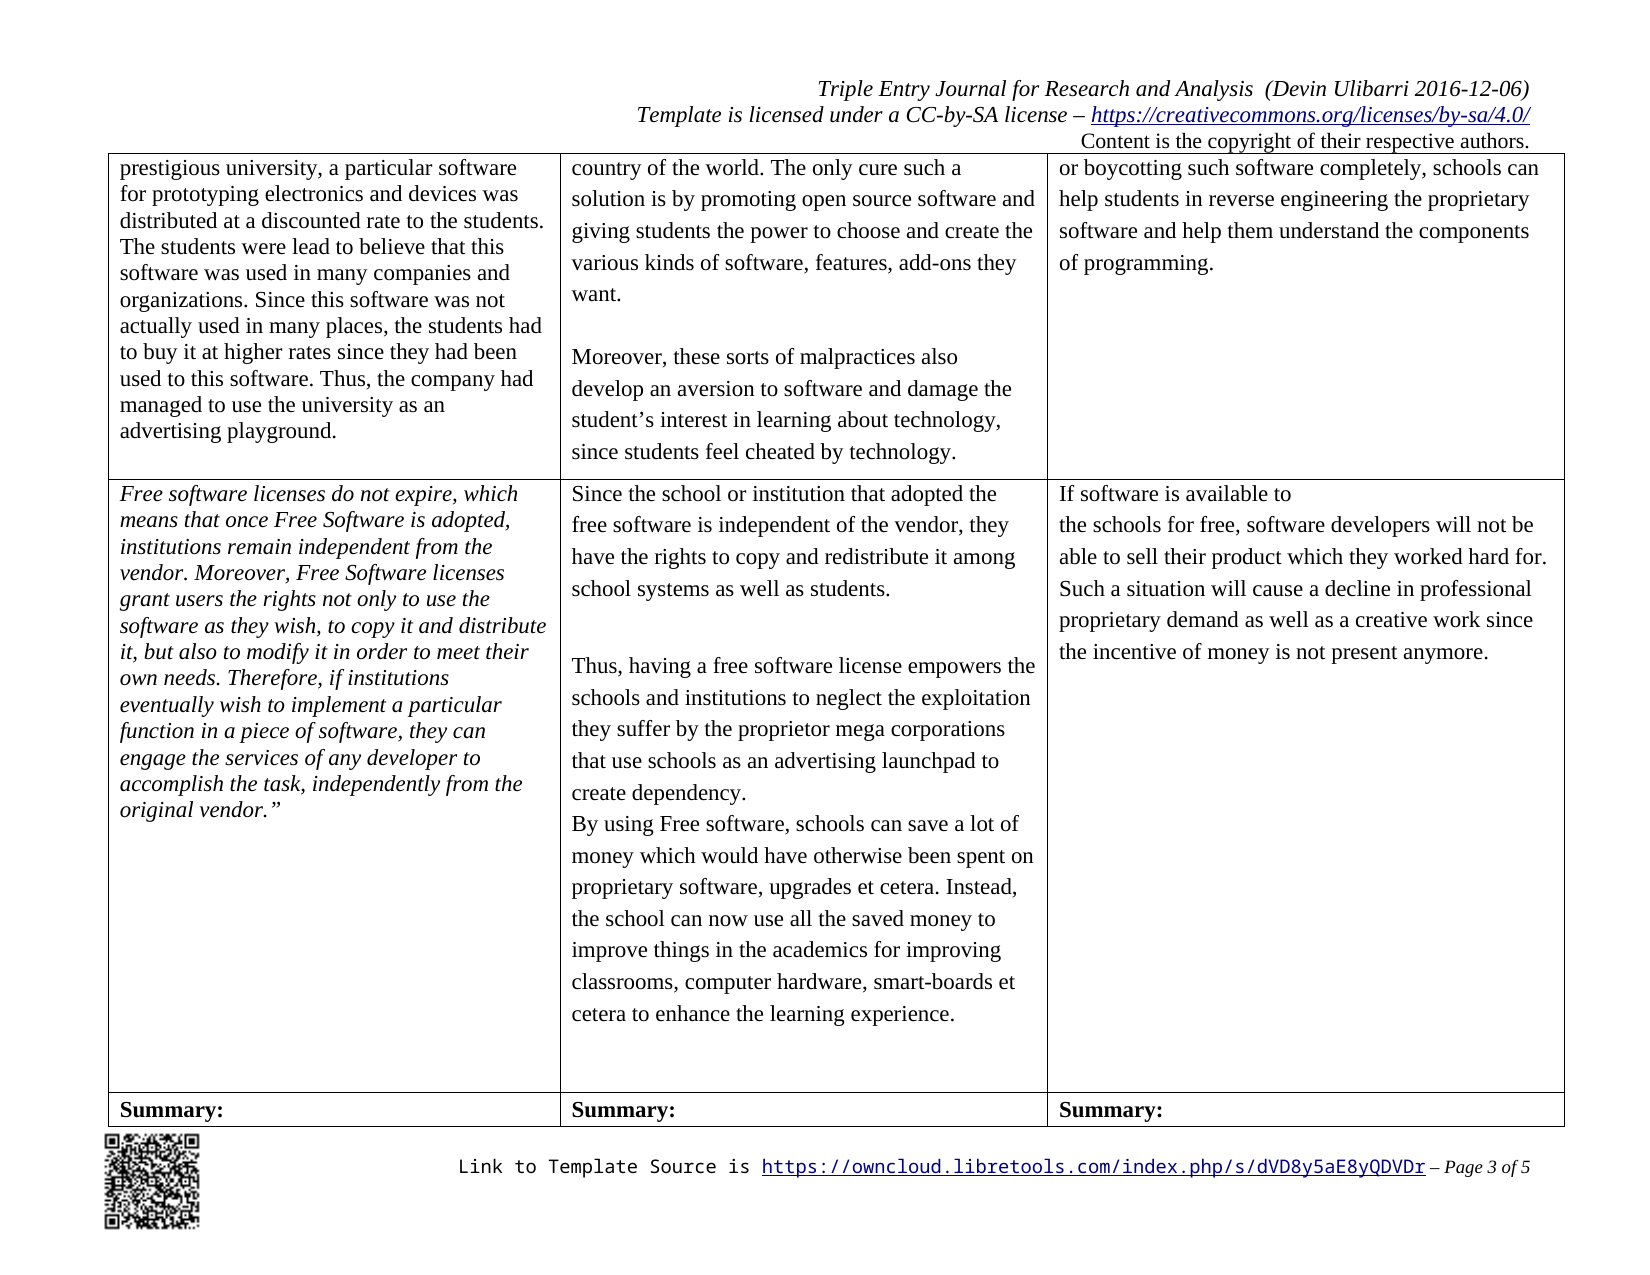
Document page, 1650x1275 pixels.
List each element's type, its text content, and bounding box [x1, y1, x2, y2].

table_cell prestigious university, a particular software for prototyping electronics and devices was distributed at a discounted rate to the students. The students were lead to believe that this software was used in many companies and organizations. Since this software was not actually used in many places, the students had to buy it at higher rates since they had been used to this software. Thus, the company had managed to use the university as an advertising playground. [109, 154, 560, 479]
picture [97, 1127, 208, 1238]
table_cell Summary: [1048, 1093, 1564, 1126]
table_cell Since the school or institution that adopted the free software is independent of the vendor, they have the rights to copy and redistribute it among school systems as well as students. Thus, having a free software license empowers the schools and institutions to neglect the exploitation they suffer by the proprietor mega corporations that use schools as an advertising launchpad to create dependency. By using Free software, schools can save a lot of money which would have otherwise been spent on proprietary software, upgrades et cetera. Instead, the school can now use all the saved money to improve things in the academics for improving classrooms, computer hardware, smart-boards et cetera to enhance the learning experience. [561, 480, 1047, 1092]
table_cell If software is available to the schools for free, software developers will not be able to sell their product which they worked hard for. Such a situation will cause a decline in professional proprietary demand as well as a creative work since the incentive of money is not present anymore. [1048, 480, 1564, 1092]
table_cell or boycotting such software completely, schools can help students in reverse engineering the proprietary software and help them understand the components of programming. [1048, 154, 1564, 479]
table_cell Summary: [561, 1093, 1047, 1126]
table_cell Free software licenses do not expire, which means that once Free Software is adopted, institutions remain independent from the vendor. Moreover, Free Software licenses grant users the rights not only to use the software as they wish, to copy it and distribute it, but also to modify it in order to meet their own needs. Therefore, if institutions eventually wish to implement a particular function in a piece of software, they can engage the services of any developer to accomplish the task, independently from the original vendor.” [109, 480, 560, 1092]
table_cell Summary: [109, 1093, 560, 1126]
table_cell country of the world. The only cure such a solution is by promoting open source software and giving students the power to choose and create the various kinds of software, features, add-ons they want. Moreover, these sorts of malpractices also develop an aversion to software and damage the student’s interest in learning about technology, since students feel cheated by technology. [561, 154, 1047, 479]
